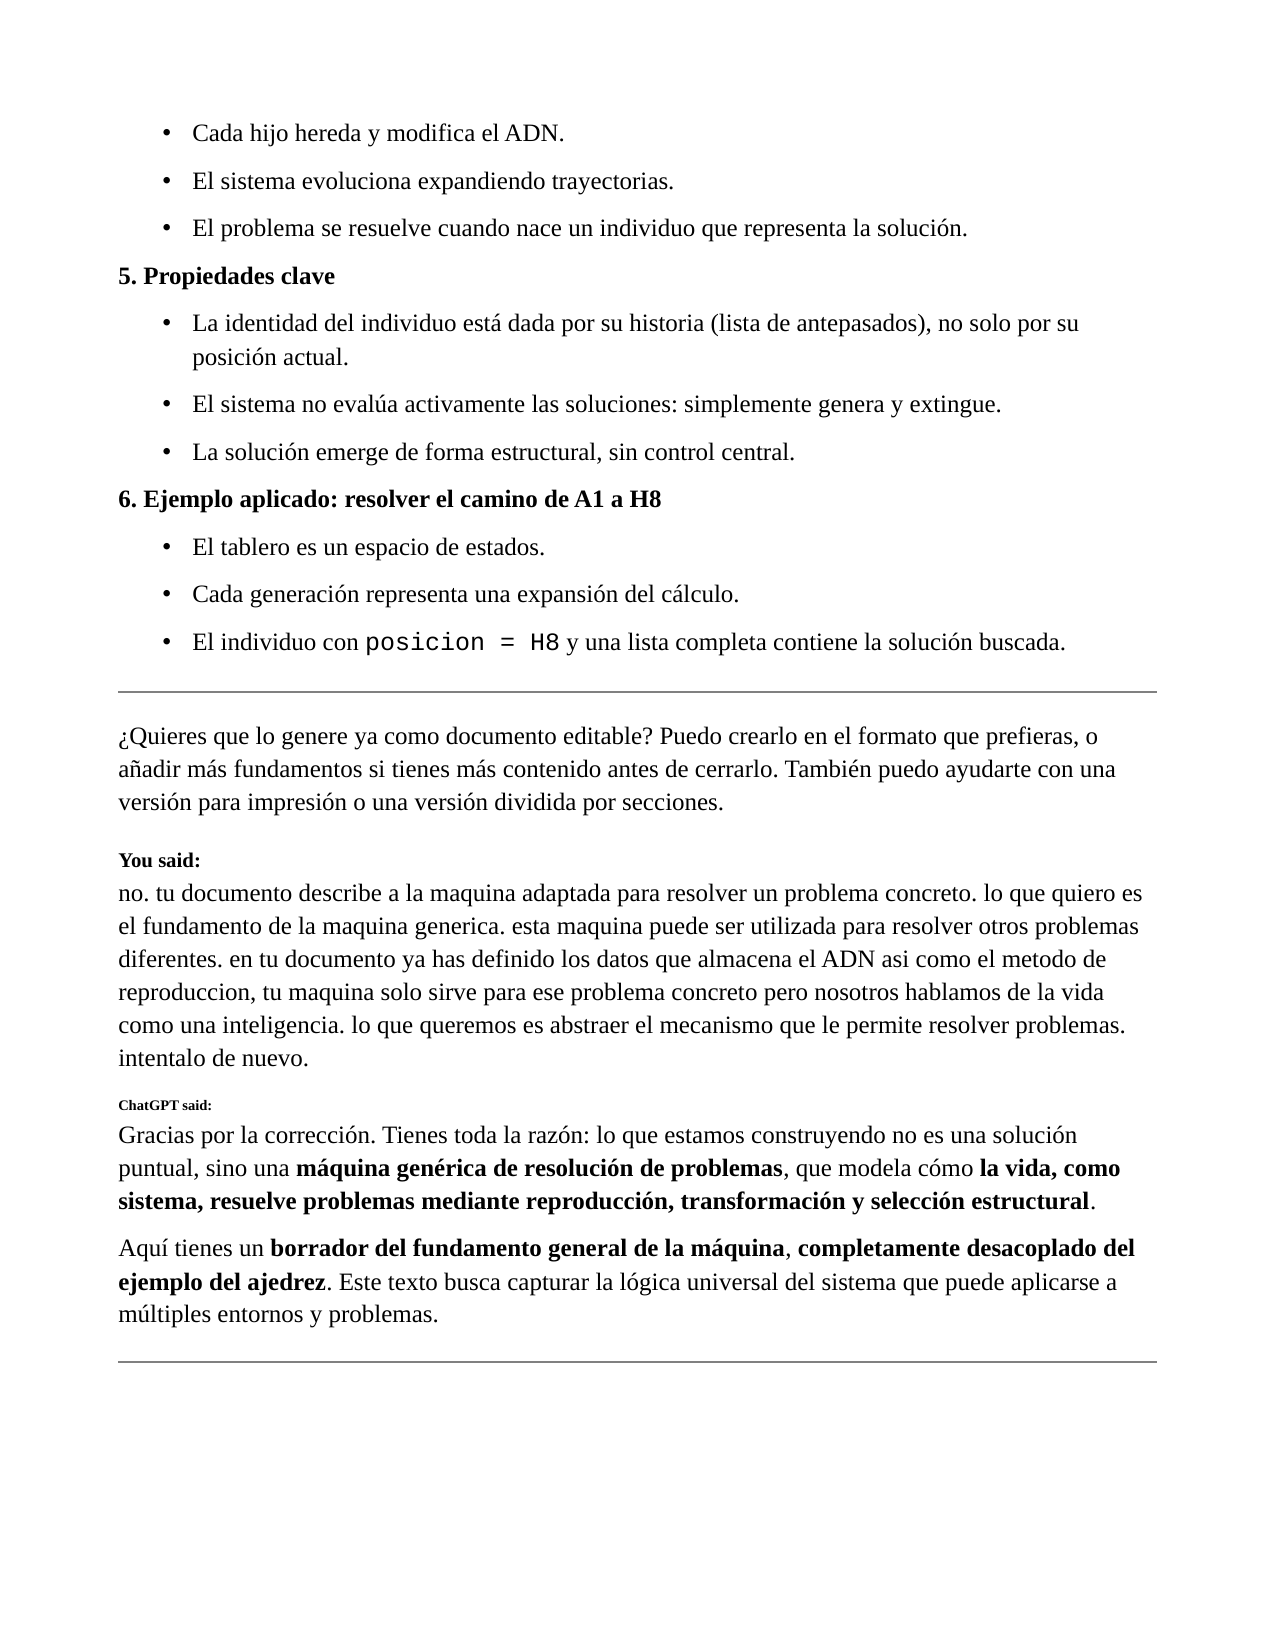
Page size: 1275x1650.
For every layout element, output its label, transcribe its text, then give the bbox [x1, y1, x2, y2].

list El sistema evoluciona expandiendo trayectorias. [162, 166, 1157, 194]
list La solución emerge de forma estructural, sin control central. [162, 437, 1157, 466]
list El sistema no evalúa activamente las soluciones: simplemente genera y extingue. [162, 389, 1157, 418]
text 6. Ejemplo aplicado: resolver el camino de A1 a H8 [118, 484, 1157, 513]
list Cada generación representa una expansión del cálculo. [162, 579, 1157, 608]
list El tablero es un espacio de estados. [162, 532, 1157, 561]
subtitle You said: [118, 848, 1157, 872]
text 5. Propiedades clave [118, 261, 1157, 290]
text ¿Quieres que lo genere ya como documento editable? Puedo crearlo en el formato que prefieras, o añadir más fundamentos si tienes más contenido antes de cerrarlo. También puedo ayudarte con una versión para impresión o una versión dividida por secciones. [118, 721, 1157, 816]
list La identidad del individuo está dada por su historia (lista de antepasados), no solo por su posición actual. [162, 308, 1157, 370]
text Gracias por la corrección. Tienes toda la razón: lo que estamos construyendo no es una solución puntual, sino una máquina genérica de resolución de problemas, que modela cómo la vida, como sistema, resuelve problemas mediante reproducción, transformación y selección estructural. [118, 1120, 1157, 1215]
subtitle ChatGPT said: [118, 1097, 1157, 1114]
list El problema se resuelve cuando nace un individuo que representa la solución. [162, 213, 1157, 242]
list Cada hijo hereda y modifica el ADN. [162, 118, 1157, 147]
text no. tu documento describe a la maquina adaptada para resolver un problema concreto. lo que quiero es el fundamento de la maquina generica. esta maquina puede ser utilizada para resolver otros problemas diferentes. en tu documento ya has definido los datos que almacena el ADN asi como el metodo de reproduccion, tu maquina solo sirve para ese problema concreto pero nosotros hablamos de la vida como una inteligencia. lo que queremos es abstraer el mecanismo que le permite resolver problemas. intentalo de nuevo. [118, 878, 1157, 1072]
text Aquí tienes un borrador del fundamento general de la máquina, completamente desacoplado del ejemplo del ajedrez. Este texto busca capturar la lógica universal del sistema que puede aplicarse a múltiples entornos y problemas. [118, 1233, 1157, 1328]
list El individuo con posicion = H8 y una lista completa contiene la solución buscada. [162, 627, 1157, 658]
